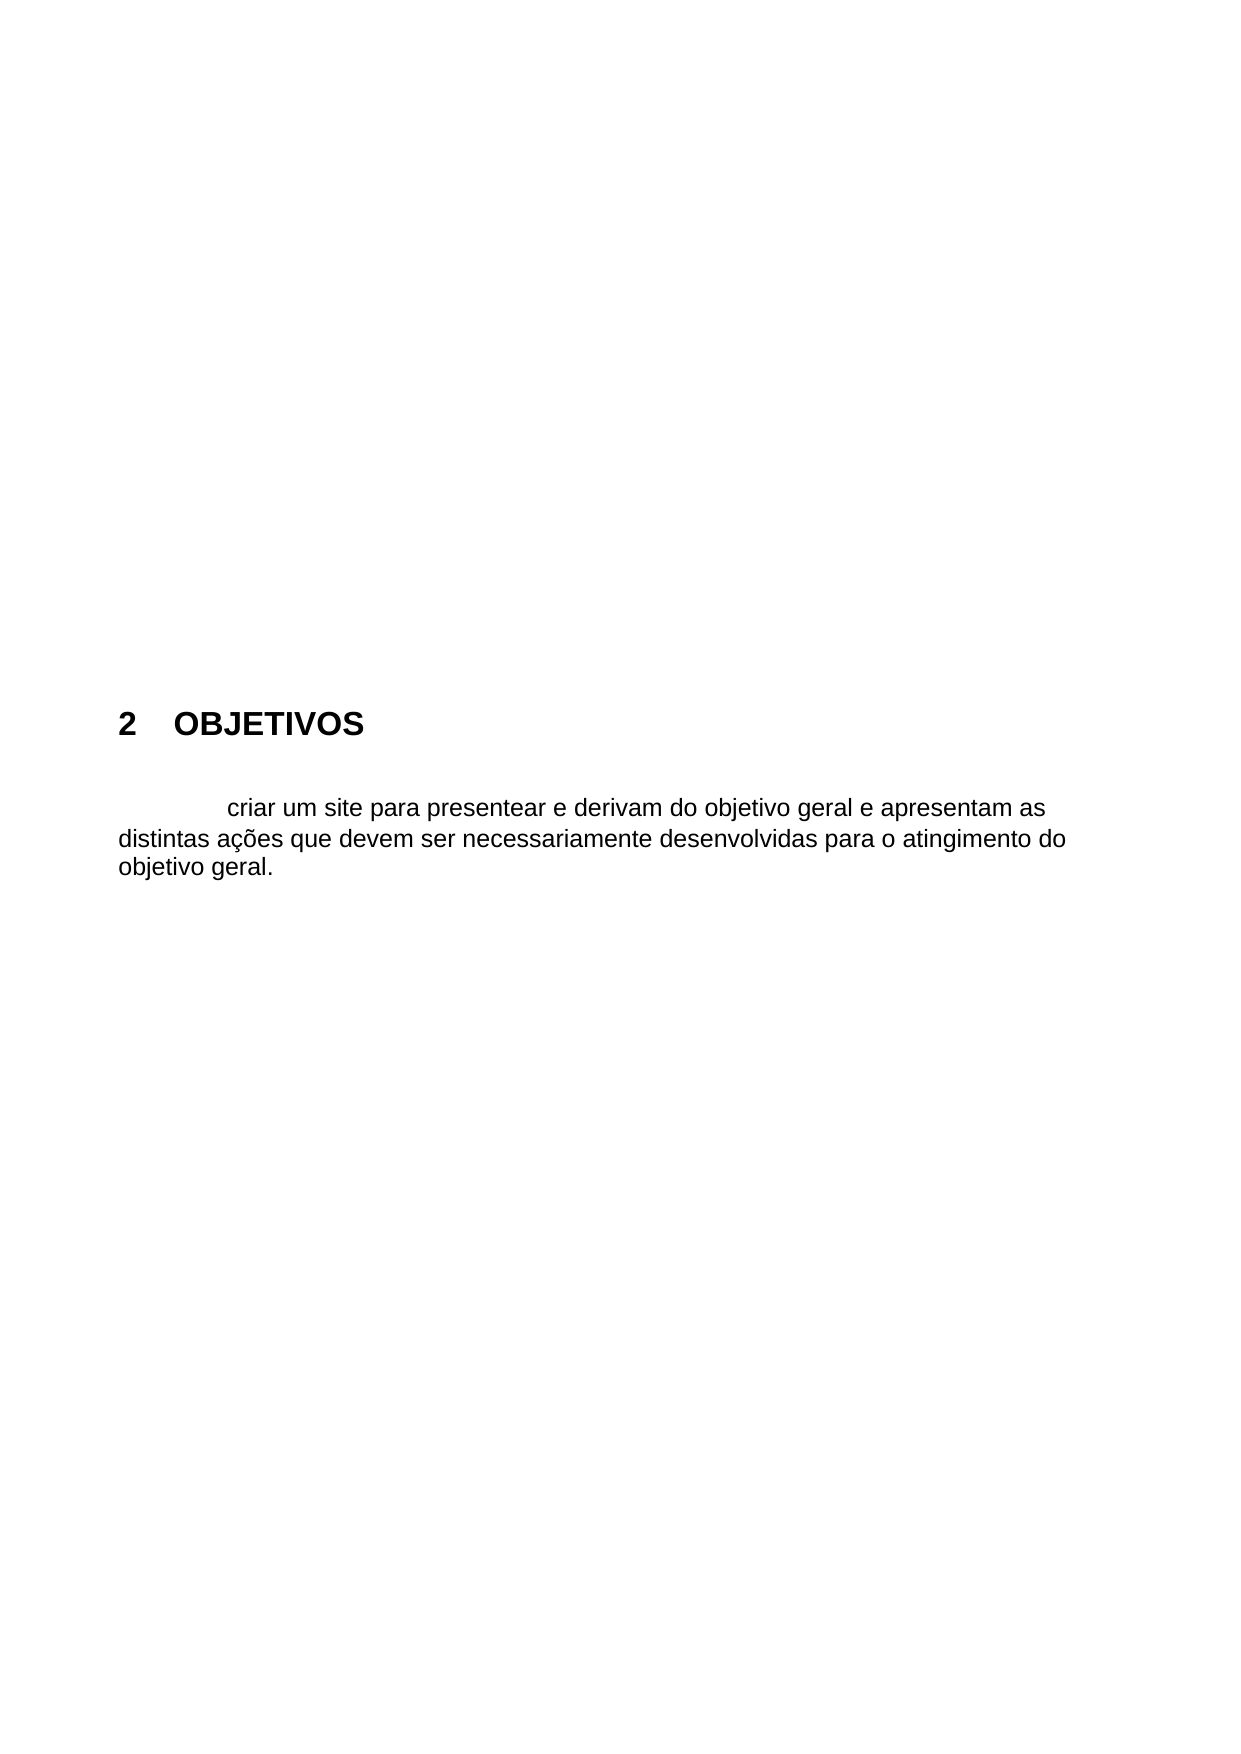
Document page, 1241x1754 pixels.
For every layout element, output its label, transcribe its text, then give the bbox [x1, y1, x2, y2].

text 2 OBJETIVOS [118, 703, 1122, 742]
text criar um site para presentear e derivam do objetivo geral e apresentam as distintas ações que devem ser necessariamente desenvolvidas para o atingimento do objetivo geral. [118, 785, 1122, 881]
